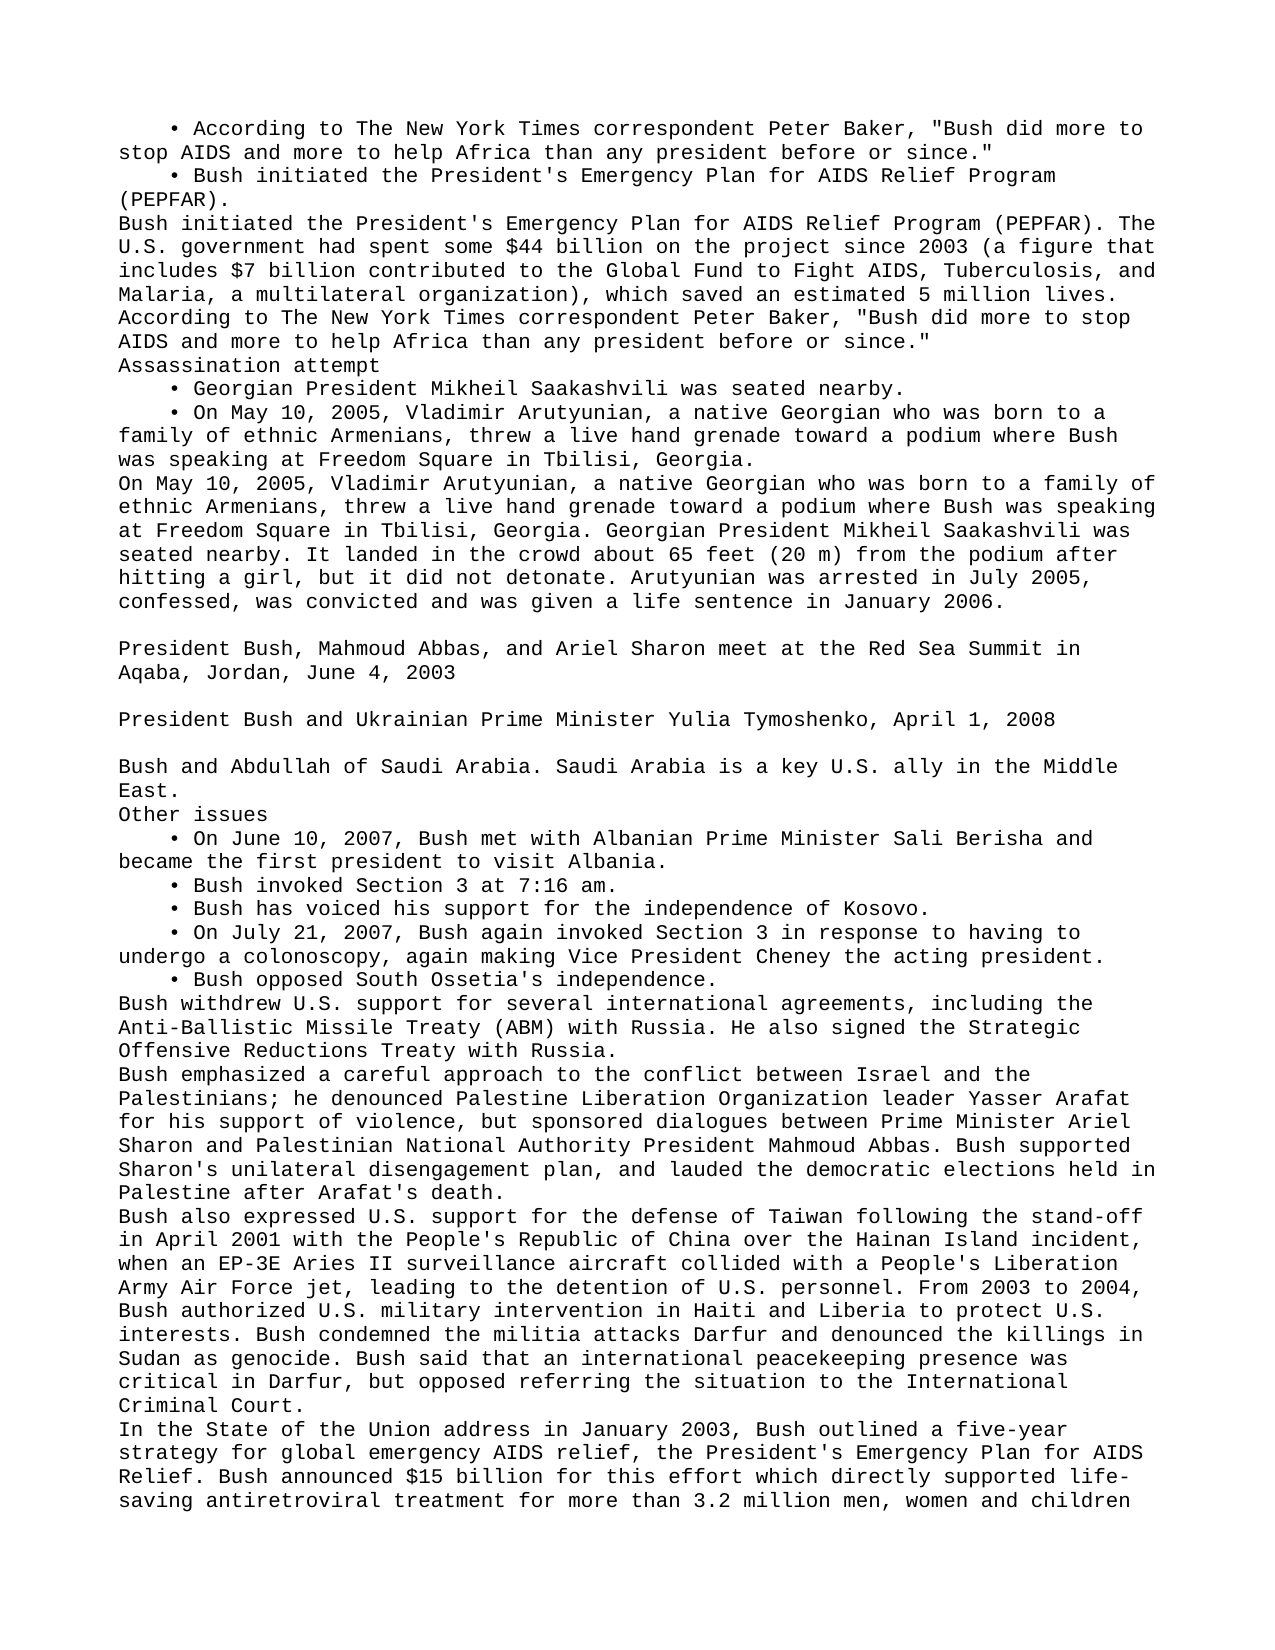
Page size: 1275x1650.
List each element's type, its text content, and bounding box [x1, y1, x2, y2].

text • On May 10, 2005, Vladimir Arutyunian, a native Georgian who was born to a family of ethnic Armenians, threw a live hand grenade toward a podium where Bush was speaking at Freedom Square in Tbilisi, Georgia. [118, 402, 1157, 473]
text President Bush, Mahmoud Abbas, and Ariel Sharon meet at the Red Sea Summit in Aqaba, Jordan, June 4, 2003 [118, 638, 1157, 686]
text Other issues [118, 804, 1157, 827]
text President Bush and Ukrainian Prime Minister Yulia Tymoshenko, April 1, 2008 [118, 709, 1157, 733]
text • According to The New York Times correspondent Peter Baker, "Bush did more to stop AIDS and more to help Africa than any president before or since." [118, 118, 1157, 165]
text Bush also expressed U.S. support for the defense of Taiwan following the stand-off in April 2001 with the People's Republic of China over the Hainan Island incident, when an EP-3E Aries II surveillance aircraft collided with a People's Liberation Army Air Force jet, leading to the detention of U.S. personnel. From 2003 to 2004, Bush authorized U.S. military intervention in Haiti and Liberia to protect U.S. interests. Bush condemned the militia attacks Darfur and denounced the killings in Sudan as genocide. Bush said that an international peacekeeping presence was critical in Darfur, but opposed referring the situation to the International Criminal Court. [118, 1206, 1157, 1419]
text • On June 10, 2007, Bush met with Albanian Prime Minister Sali Berisha and became the first president to visit Albania. [118, 827, 1157, 875]
text • On July 21, 2007, Bush again invoked Section 3 in response to having to undergo a colonoscopy, again making Vice President Cheney the acting president. [118, 922, 1157, 969]
text On May 10, 2005, Vladimir Arutyunian, a native Georgian who was born to a family of ethnic Armenians, threw a live hand grenade toward a podium where Bush was speaking at Freedom Square in Tbilisi, Georgia. Georgian President Mikheil Saakashvili was seated nearby. It landed in the crowd about 65 feet (20 m) from the podium after hitting a girl, but it did not detonate. Arutyunian was arrested in July 2005, confessed, was convicted and was given a life sentence in January 2006. [118, 473, 1157, 615]
text • Georgian President Mikheil Saakashvili was seated nearby. [118, 378, 1157, 402]
text Bush initiated the President's Emergency Plan for AIDS Relief Program (PEPFAR). The U.S. government had spent some $44 billion on the project since 2003 (a figure that includes $7 billion contributed to the Global Fund to Fight AIDS, Tuberculosis, and Malaria, a multilateral organization), which saved an estimated 5 million lives. According to The New York Times correspondent Peter Baker, "Bush did more to stop AIDS and more to help Africa than any president before or since." [118, 213, 1157, 354]
text • Bush initiated the President's Emergency Plan for AIDS Relief Program (PEPFAR). [118, 165, 1157, 213]
text Bush emphasized a careful approach to the conflict between Israel and the Palestinians; he denounced Palestine Liberation Organization leader Yasser Arafat for his support of violence, but sponsored dialogues between Prime Minister Ariel Sharon and Palestinian National Authority President Mahmoud Abbas. Bush supported Sharon's unilateral disengagement plan, and lauded the democratic elections held in Palestine after Arafat's death. [118, 1064, 1157, 1206]
text • Bush has voiced his support for the independence of Kosovo. [118, 898, 1157, 922]
text Bush withdrew U.S. support for several international agreements, including the Anti-Ballistic Missile Treaty (ABM) with Russia. He also signed the Strategic Offensive Reductions Treaty with Russia. [118, 993, 1157, 1064]
text In the State of the Union address in January 2003, Bush outlined a five-year strategy for global emergency AIDS relief, the President's Emergency Plan for AIDS Relief. Bush announced $15 billion for this effort which directly supported life-saving antiretroviral treatment for more than 3.2 million men, women and children [118, 1419, 1157, 1513]
text Bush and Abdullah of Saudi Arabia. Saudi Arabia is a key U.S. ally in the Middle East. [118, 757, 1157, 804]
text Assassination attempt [118, 354, 1157, 378]
text • Bush opposed South Ossetia's independence. [118, 969, 1157, 993]
text • Bush invoked Section 3 at 7:16 am. [118, 875, 1157, 898]
